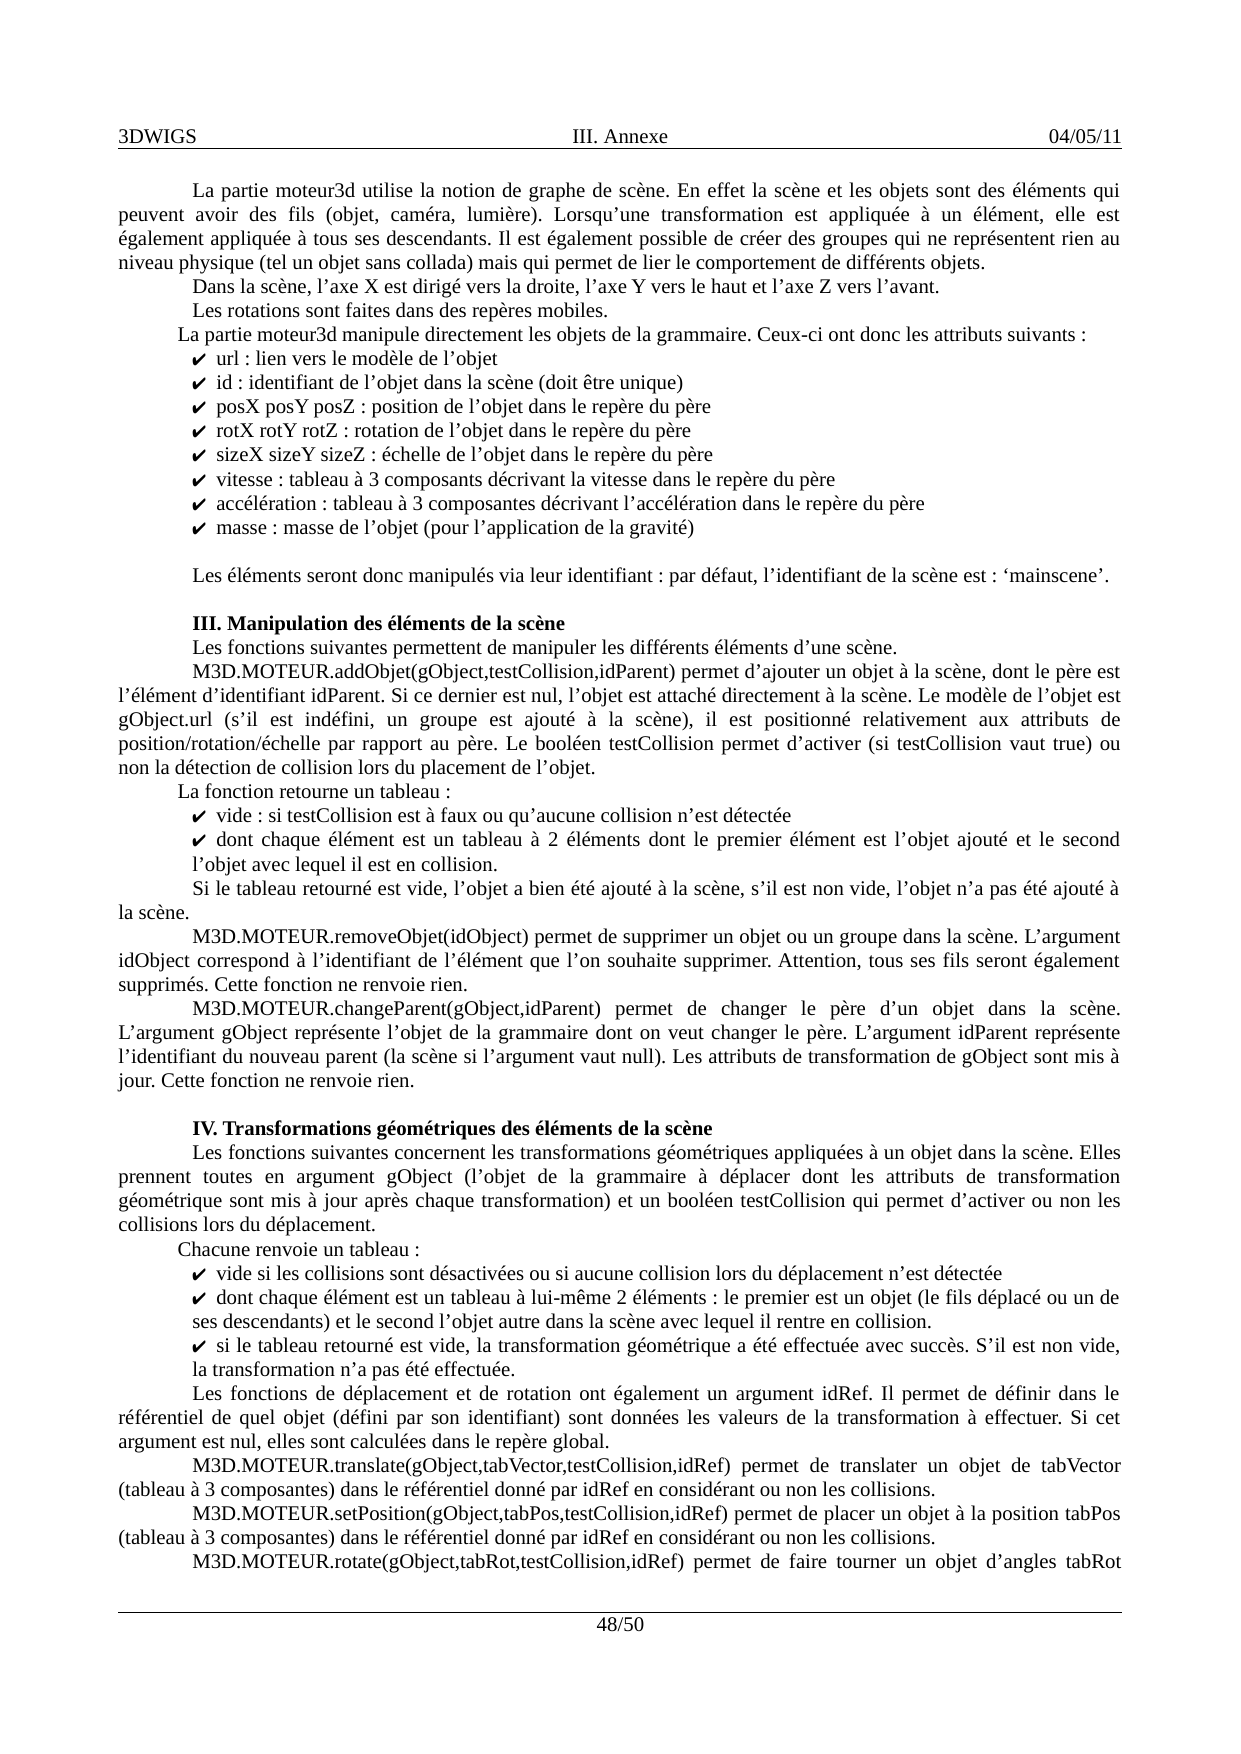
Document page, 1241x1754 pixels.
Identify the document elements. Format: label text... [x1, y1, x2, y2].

text M3D.MOTEUR.removeObjet(idObject) permet de supprimer un objet ou un groupe dans la scène. L’argument idObject correspond à l’identifiant de l’élément que l’on souhaite supprimer. Attention, tous ses fils seront également supprimés. Cette fonction ne renvoie rien. [118, 924, 1122, 996]
list accélération : tableau à 3 composantes décrivant l’accélération dans le repère du père [192, 491, 1122, 514]
text Les rotations sont faites dans des repères mobiles. [118, 298, 1122, 322]
list dont chaque élément est un tableau à lui-même 2 éléments : le premier est un objet (le fils déplacé ou un de ses descendants) et le second l’objet autre dans la scène avec lequel il rentre en collision. [192, 1284, 1122, 1333]
text Les fonctions suivantes permettent de manipuler les différents éléments d’une scène. [118, 635, 1122, 659]
text M3D.MOTEUR.addObjet(gObject,testCollision,idParent) permet d’ajouter un objet à la scène, dont le père est l’élément d’identifiant idParent. Si ce dernier est nul, l’objet est attaché directement à la scène. Le modèle de l’objet est gObject.url (s’il est indéfini, un groupe est ajouté à la scène), il est positionné relativement aux attributs de position/rotation/échelle par rapport au père. Le booléen testCollision permet d’activer (si testCollision vaut true) ou non la détection de collision lors du placement de l’objet. [118, 659, 1122, 779]
list vitesse : tableau à 3 composants décrivant la vitesse dans le repère du père [192, 466, 1122, 491]
text M3D.MOTEUR.setPosition(gObject,tabPos,testCollision,idRef) permet de placer un objet à la position tabPos (tableau à 3 composantes) dans le référentiel donné par idRef en considérant ou non les collisions. [118, 1501, 1122, 1549]
list url : lien vers le modèle de l’objet [192, 346, 1122, 370]
list masse : masse de l’objet (pour l’application de la gravité) [192, 514, 1122, 539]
text M3D.MOTEUR.rotate(gObject,tabRot,testCollision,idRef) permet de faire tourner un objet d’angles tabRot [118, 1549, 1122, 1573]
list sizeX sizeY sizeZ : échelle de l’objet dans le repère du père [192, 442, 1122, 466]
text M3D.MOTEUR.changeParent(gObject,idParent) permet de changer le père d’un objet dans la scène. L’argument gObject représente l’objet de la grammaire dont on veut changer le père. L’argument idParent représente l’identifiant du nouveau parent (la scène si l’argument vaut null). Les attributs de transformation de gObject sont mis à jour. Cette fonction ne renvoie rien. [118, 996, 1122, 1092]
list posX posY posZ : position de l’objet dans le repère du père [192, 394, 1122, 418]
text Dans la scène, l’axe X est dirigé vers la droite, l’axe Y vers le haut et l’axe Z vers l’avant. [118, 274, 1122, 298]
list vide si les collisions sont désactivées ou si aucune collision lors du déplacement n’est détectée [192, 1261, 1122, 1284]
list vide : si testCollision est à faux ou qu’aucune collision n’est détectée [192, 803, 1122, 827]
text La partie moteur3d utilise la notion de graphe de scène. En effet la scène et les objets sont des éléments qui peuvent avoir des fils (objet, caméra, lumière). Lorsqu’une transformation est appliquée à un élément, elle est également appliquée à tous ses descendants. Il est également possible de créer des groupes qui ne représentent rien au niveau physique (tel un objet sans collada) mais qui permet de lier le comportement de différents objets. [118, 178, 1122, 274]
text M3D.MOTEUR.translate(gObject,tabVector,testCollision,idRef) permet de translater un objet de tabVector (tableau à 3 composantes) dans le référentiel donné par idRef en considérant ou non les collisions. [118, 1453, 1122, 1501]
text IV. Transformations géométriques des éléments de la scène [118, 1116, 1122, 1140]
text Les fonctions suivantes concernent les transformations géométriques appliquées à un objet dans la scène. Elles prennent toutes en argument gObject (l’objet de la grammaire à déplacer dont les attributs de transformation géométrique sont mis à jour après chaque transformation) et un booléen testCollision qui permet d’activer ou non les collisions lors du déplacement. [118, 1140, 1122, 1236]
text La partie moteur3d manipule directement les objets de la grammaire. Ceux-ci ont donc les attributs suivants : [118, 322, 1122, 346]
text Si le tableau retourné est vide, l’objet a bien été ajouté à la scène, s’il est non vide, l’objet n’a pas été ajouté à la scène. [118, 876, 1122, 924]
text La fonction retourne un tableau : [118, 779, 1122, 803]
text Les fonctions de déplacement et de rotation ont également un argument idRef. Il permet de définir dans le référentiel de quel objet (défini par son identifiant) sont données les valeurs de la transformation à effectuer. Si cet argument est nul, elles sont calculées dans le repère global. [118, 1381, 1122, 1453]
list rotX rotY rotZ : rotation de l’objet dans le repère du père [192, 418, 1122, 442]
list si le tableau retourné est vide, la transformation géométrique a été effectuée avec succès. S’il est non vide, la transformation n’a pas été effectuée. [192, 1333, 1122, 1381]
list dont chaque élément est un tableau à 2 éléments dont le premier élément est l’objet ajouté et le second l’objet avec lequel il est en collision. [192, 827, 1122, 876]
text Chacune renvoie un tableau : [118, 1236, 1122, 1261]
text Les éléments seront donc manipulés via leur identifiant : par défaut, l’identifiant de la scène est : ‘mainscene’. [118, 563, 1122, 587]
text III. Manipulation des éléments de la scène [118, 611, 1122, 635]
list id : identifiant de l’objet dans la scène (doit être unique) [192, 370, 1122, 394]
